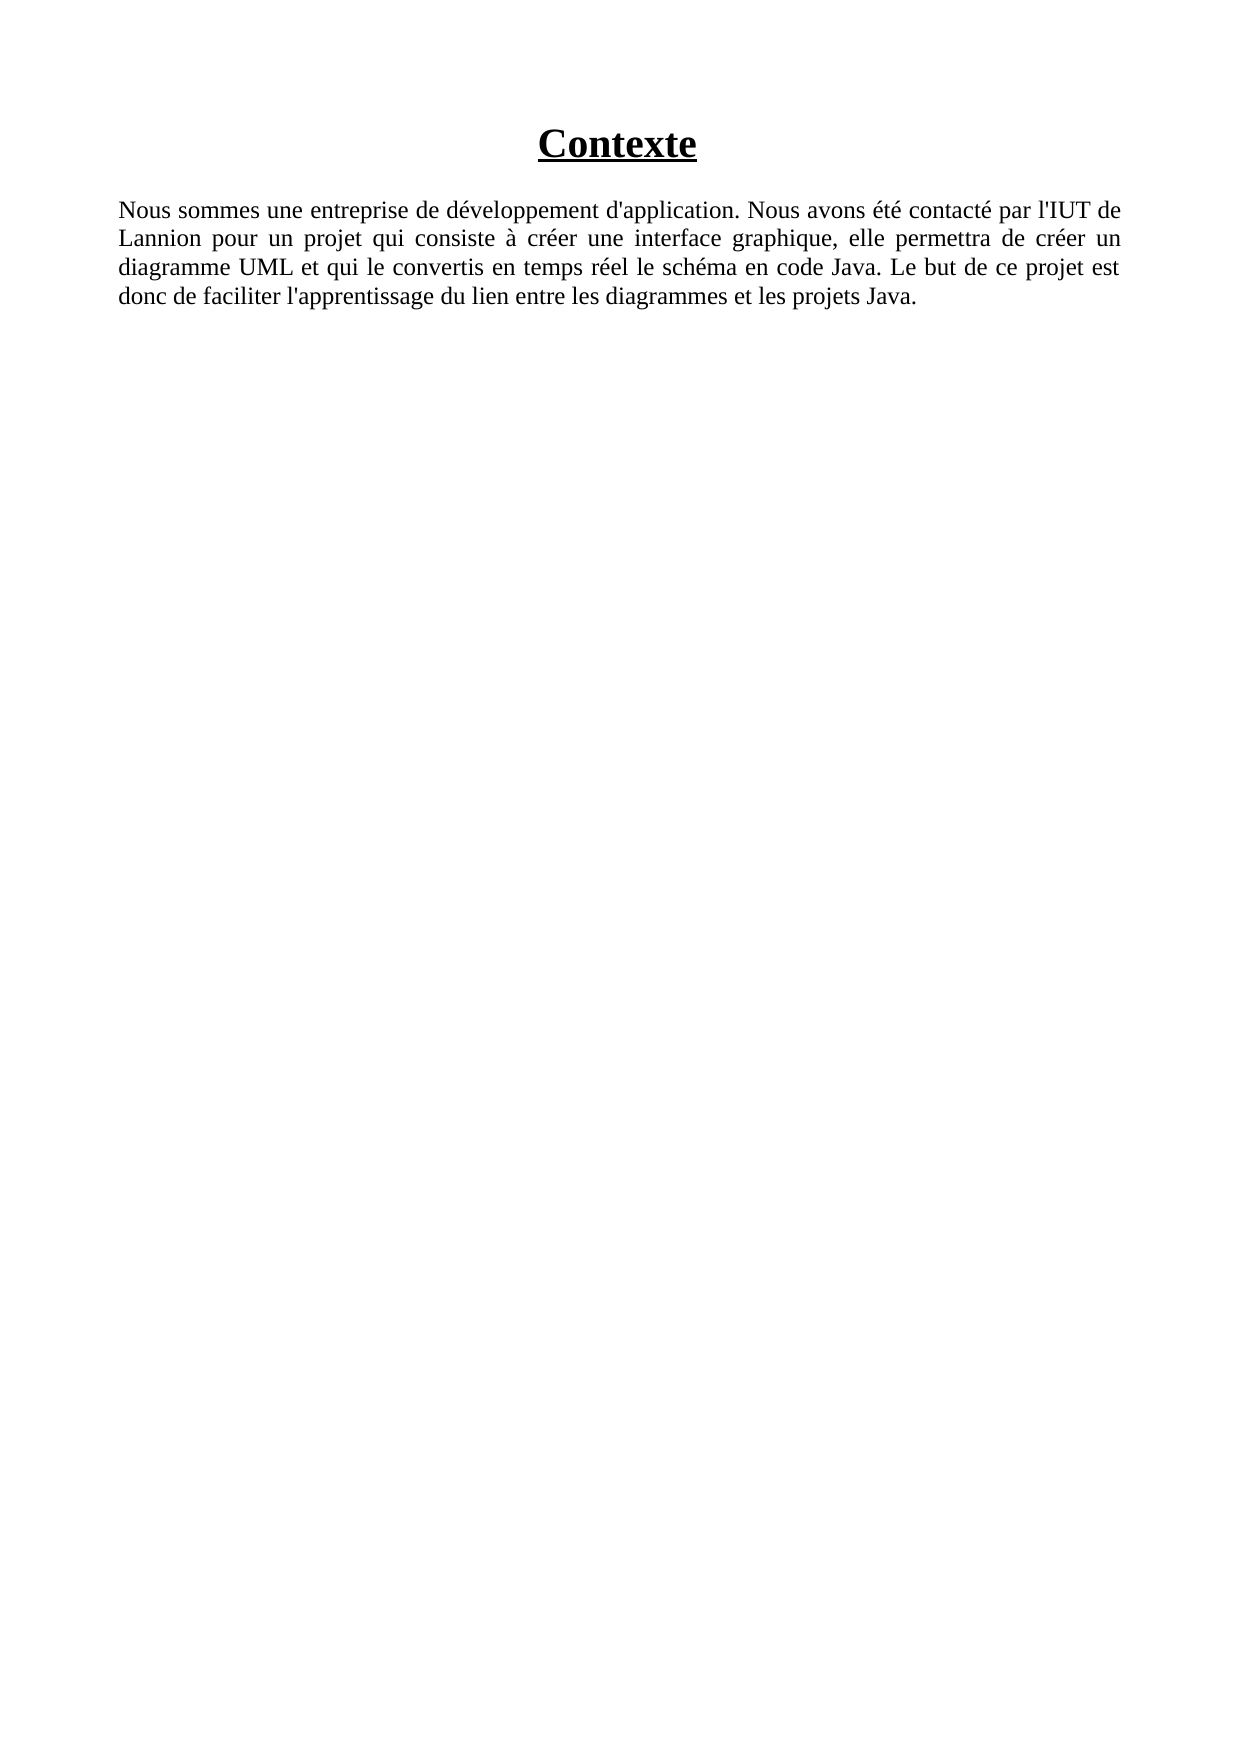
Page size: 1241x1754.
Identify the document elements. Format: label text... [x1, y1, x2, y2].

text Contexte [118, 118, 1122, 166]
text Nous sommes une entreprise de développement d'application. Nous avons été contacté par l'IUT de Lannion pour un projet qui consiste à créer une interface graphique, elle permettra de créer un diagramme UML et qui le convertis en temps réel le schéma en code Java. Le but de ce projet est donc de faciliter l'apprentissage du lien entre les diagrammes et les projets Java. [118, 195, 1122, 310]
